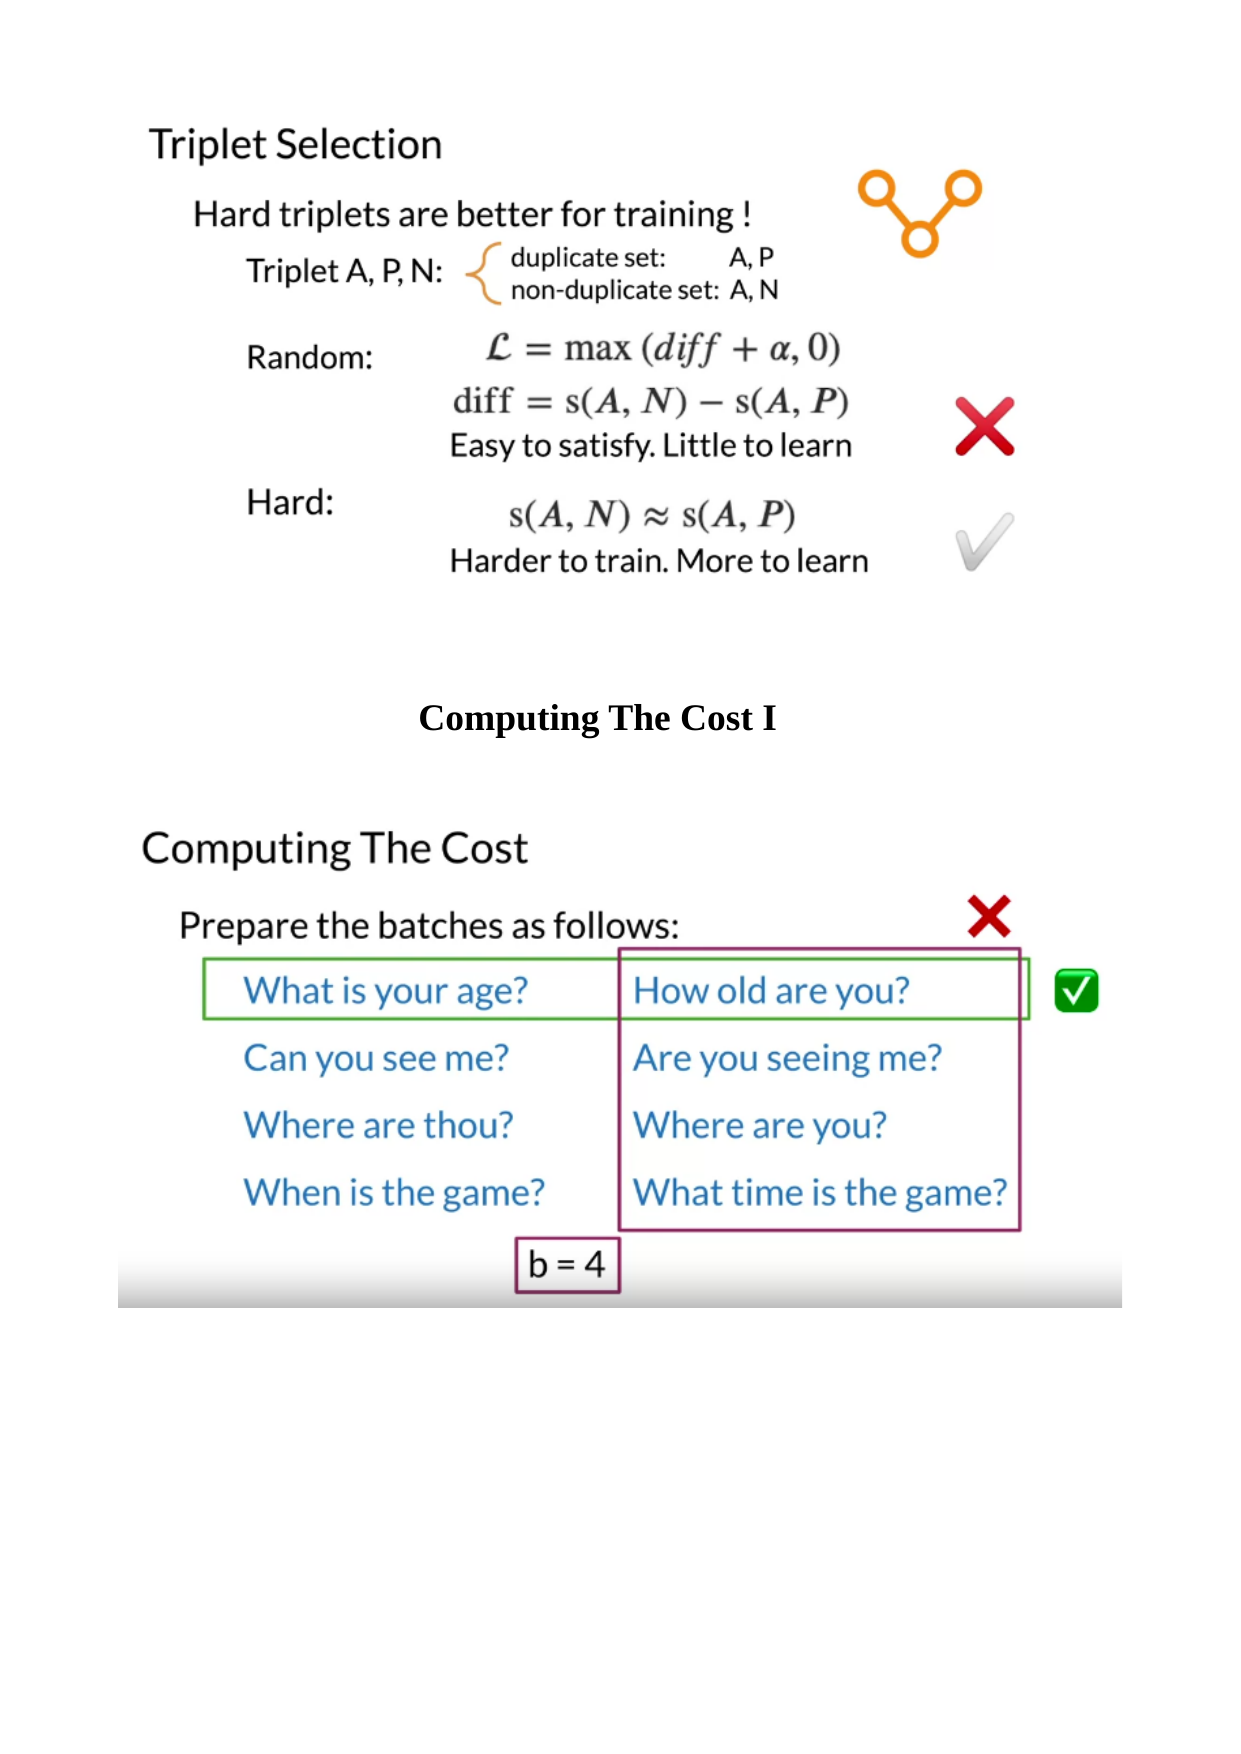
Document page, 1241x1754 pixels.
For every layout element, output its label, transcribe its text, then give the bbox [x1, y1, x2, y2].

picture [118, 118, 1123, 585]
subtitle Computing The Cost I [118, 696, 1122, 739]
picture [118, 815, 1123, 1308]
